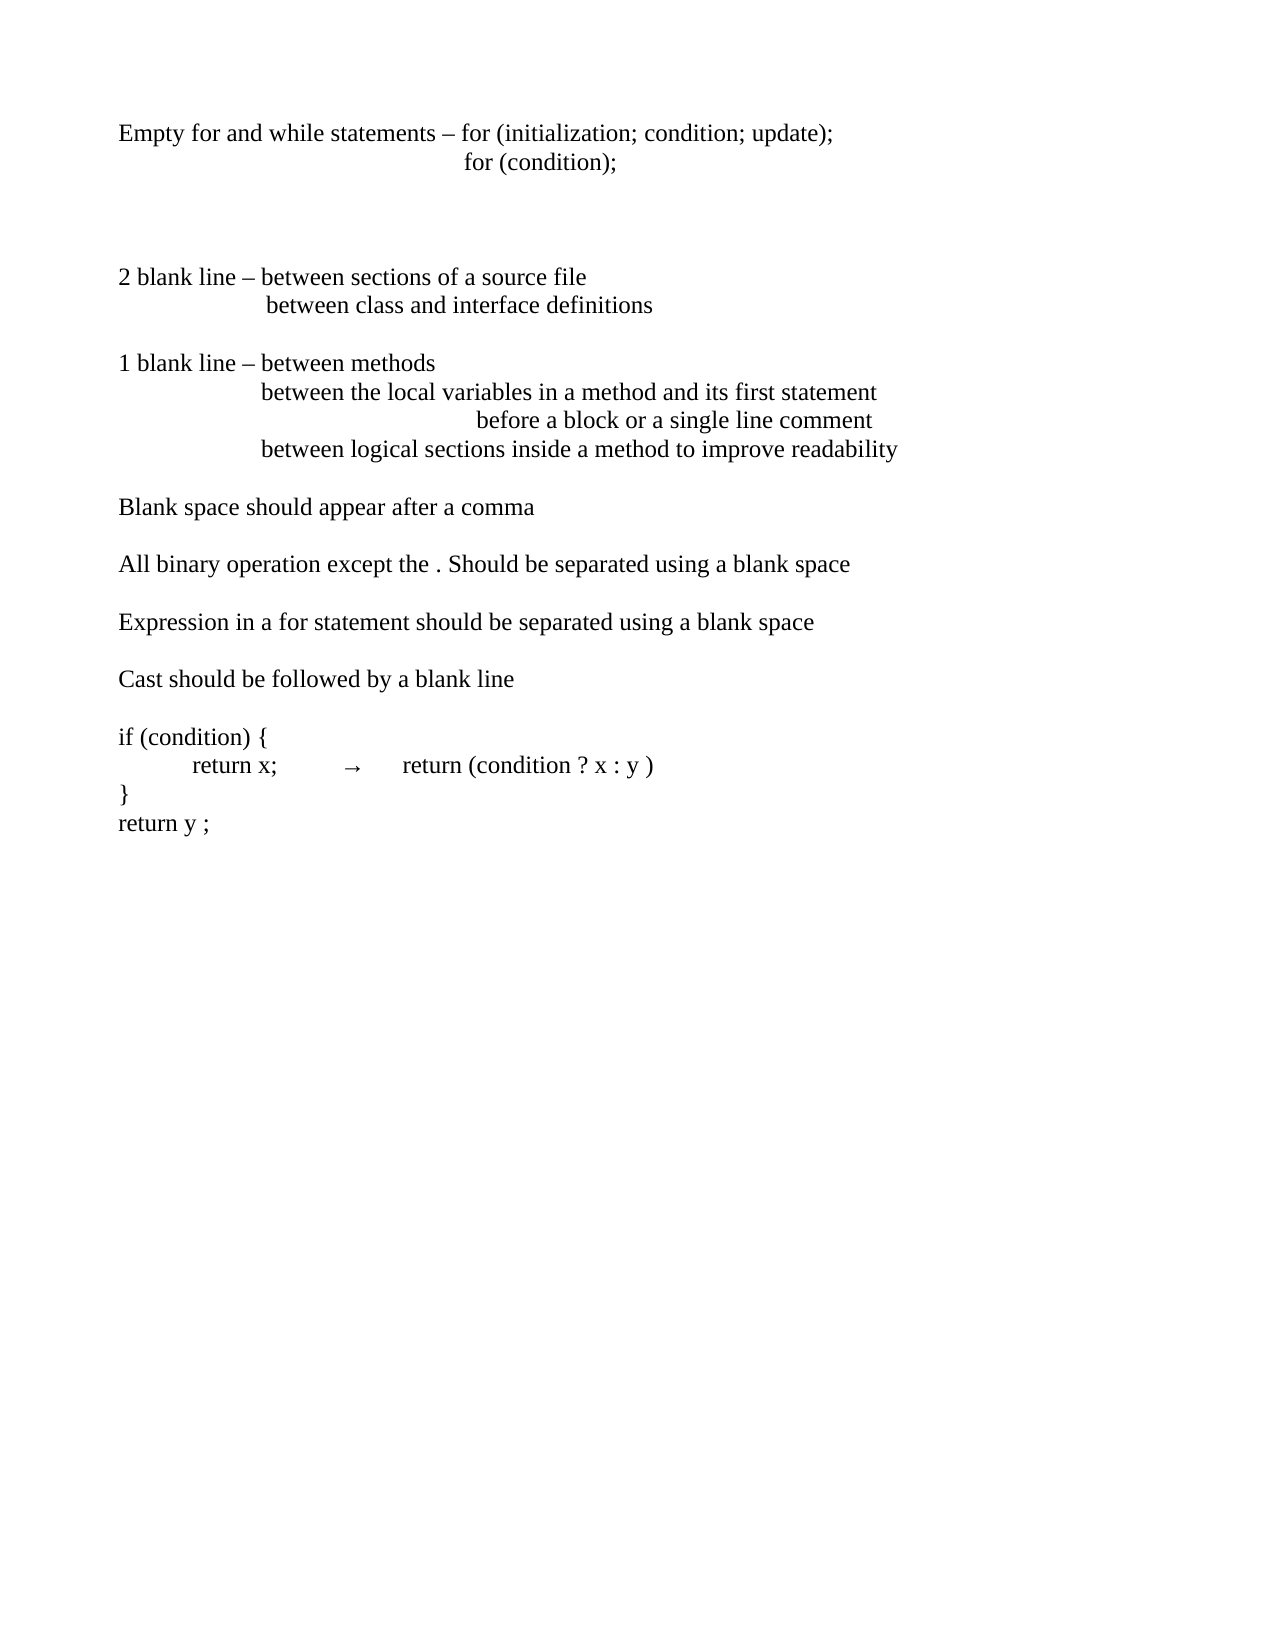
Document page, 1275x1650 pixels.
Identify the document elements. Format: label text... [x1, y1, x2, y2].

text if (condition) { [118, 722, 1157, 751]
text return x; → return (condition ? x : y ) [118, 751, 1157, 779]
text 2 blank line – between sections of a source file [118, 262, 1157, 291]
text All binary operation except the . Should be separated using a blank space [118, 549, 1157, 578]
text between the local variables in a method and its first statement [118, 377, 1157, 406]
text 1 blank line – between methods [118, 348, 1157, 377]
text return y ; [118, 808, 1157, 837]
text between class and interface definitions [118, 291, 1157, 319]
text for (condition); [118, 147, 1157, 176]
text between logical sections inside a method to improve readability [118, 434, 1157, 463]
text Empty for and while statements – for (initialization; condition; update); [118, 118, 1157, 147]
text Blank space should appear after a comma [118, 492, 1157, 521]
text Cast should be followed by a blank line [118, 664, 1157, 693]
text Expression in a for statement should be separated using a blank space [118, 607, 1157, 636]
text } [118, 779, 1157, 808]
text before a block or a single line comment [118, 406, 1157, 434]
